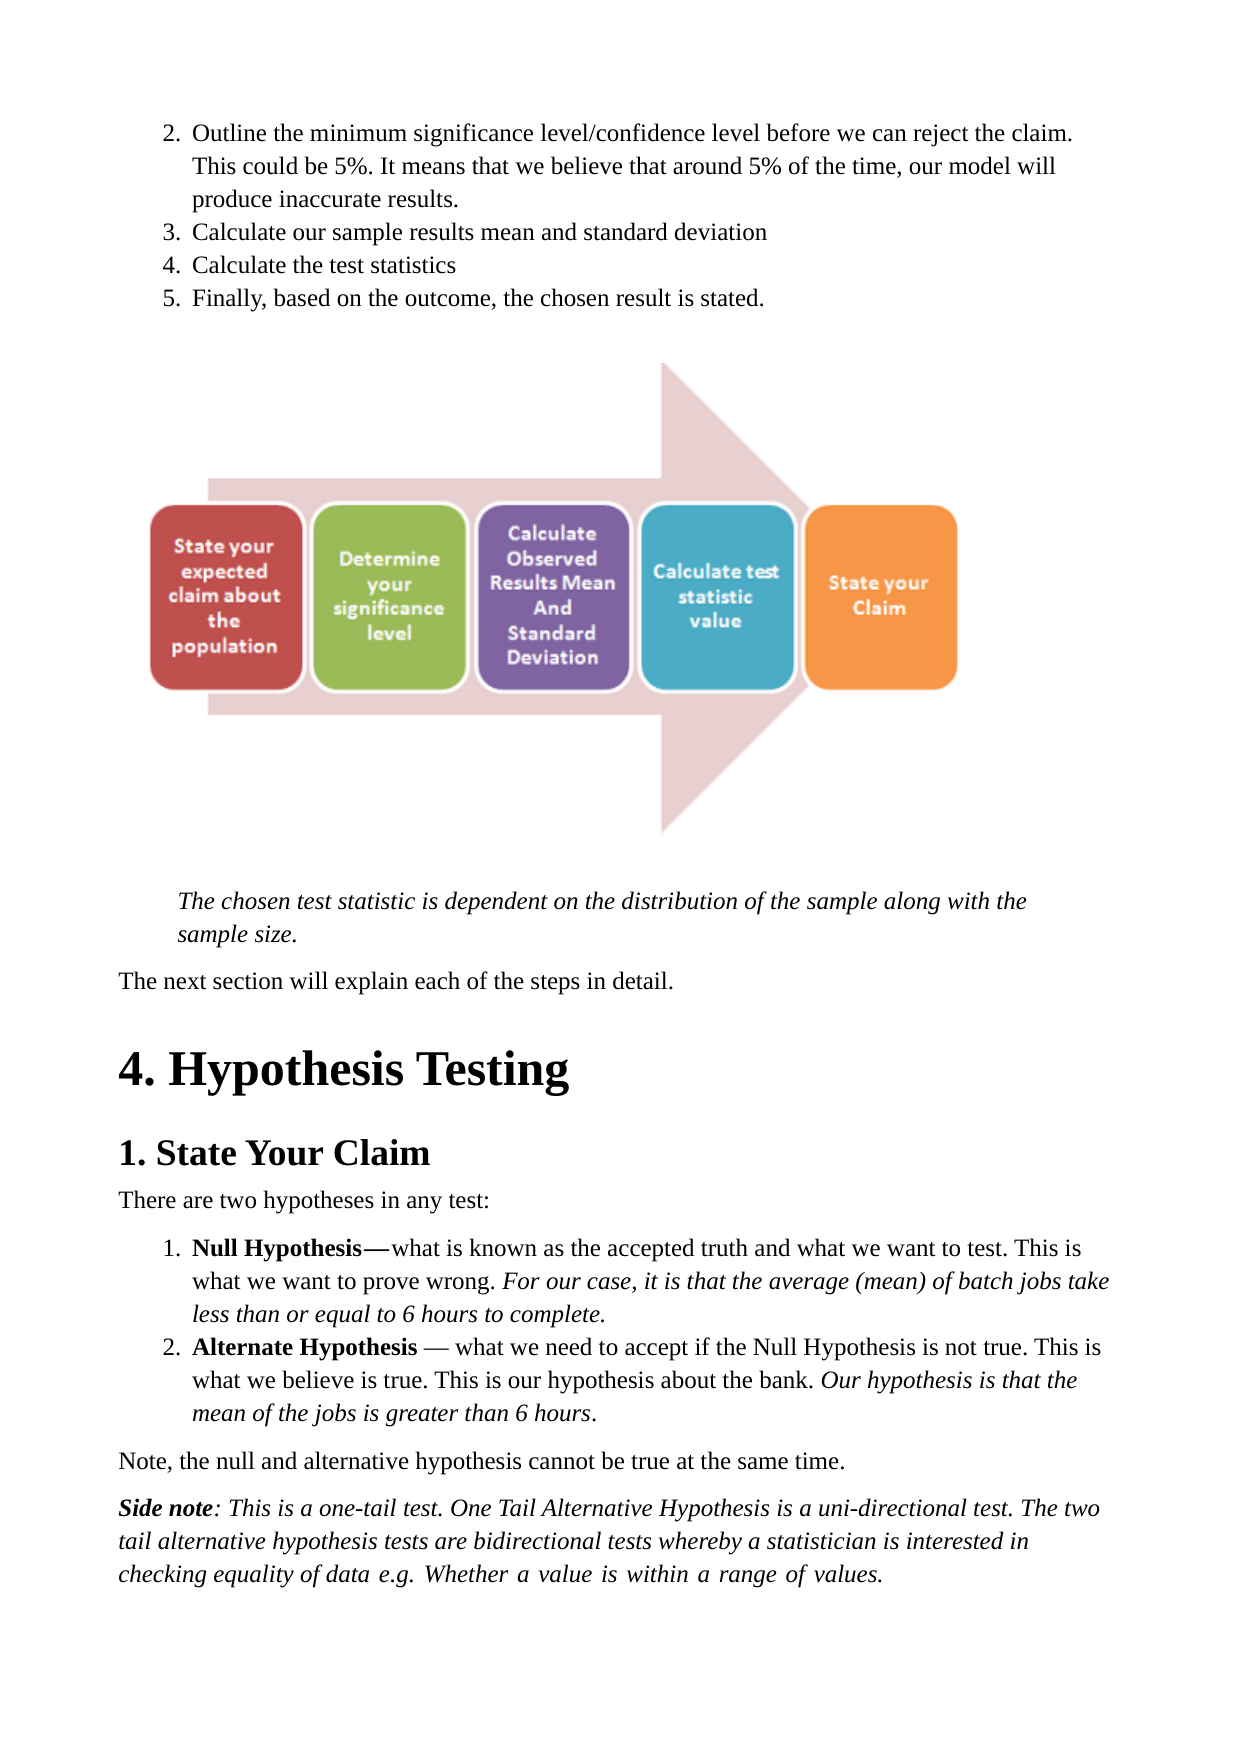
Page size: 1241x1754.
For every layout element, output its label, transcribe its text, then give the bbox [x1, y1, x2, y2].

subtitle 4. Hypothesis Testing [118, 1039, 1122, 1097]
list Finally, based on the outcome, the chosen result is stated. [162, 283, 1122, 312]
list Calculate the test statistics [162, 250, 1122, 279]
list Calculate our sample results mean and standard deviation [162, 217, 1122, 246]
list Alternate Hypothesis — what we need to accept if the Null Hypothesis is not true. This is what we believe is true. This is our hypothesis about the bank. Our hypothesis is that the mean of the jobs is greater than 6 hours. [162, 1332, 1122, 1427]
text There are two hypotheses in any test: [118, 1186, 1122, 1214]
subtitle 1. State Your Claim [118, 1130, 1122, 1173]
text Note, the null and alternative hypothesis cannot be true at the same time. [118, 1446, 1122, 1474]
text The chosen test statistic is dependent on the distribution of the sample along with the sample size. [177, 886, 1063, 948]
list Outline the minimum significance level/confidence level before we can reject the claim. This could be 5%. It means that we believe that around 5% of the time, our model will produce inaccurate results. [162, 118, 1122, 213]
text Side note: This is a one-tail test. One Tail Alternative Hypothesis is a uni-directional test. The two tail alternative hypothesis tests are bidirectional tests whereby a statistician is interested in checking equality of data e.g. Whether a value is within a range of values. [118, 1493, 1122, 1588]
picture [118, 363, 1039, 867]
text The next section will explain each of the steps in detail. [118, 966, 1122, 995]
list Null Hypothesis — what is known as the accepted truth and what we want to test. This is what we want to prove wrong. For our case, it is that the average (mean) of batch jobs take less than or equal to 6 hours to complete. [162, 1233, 1122, 1328]
